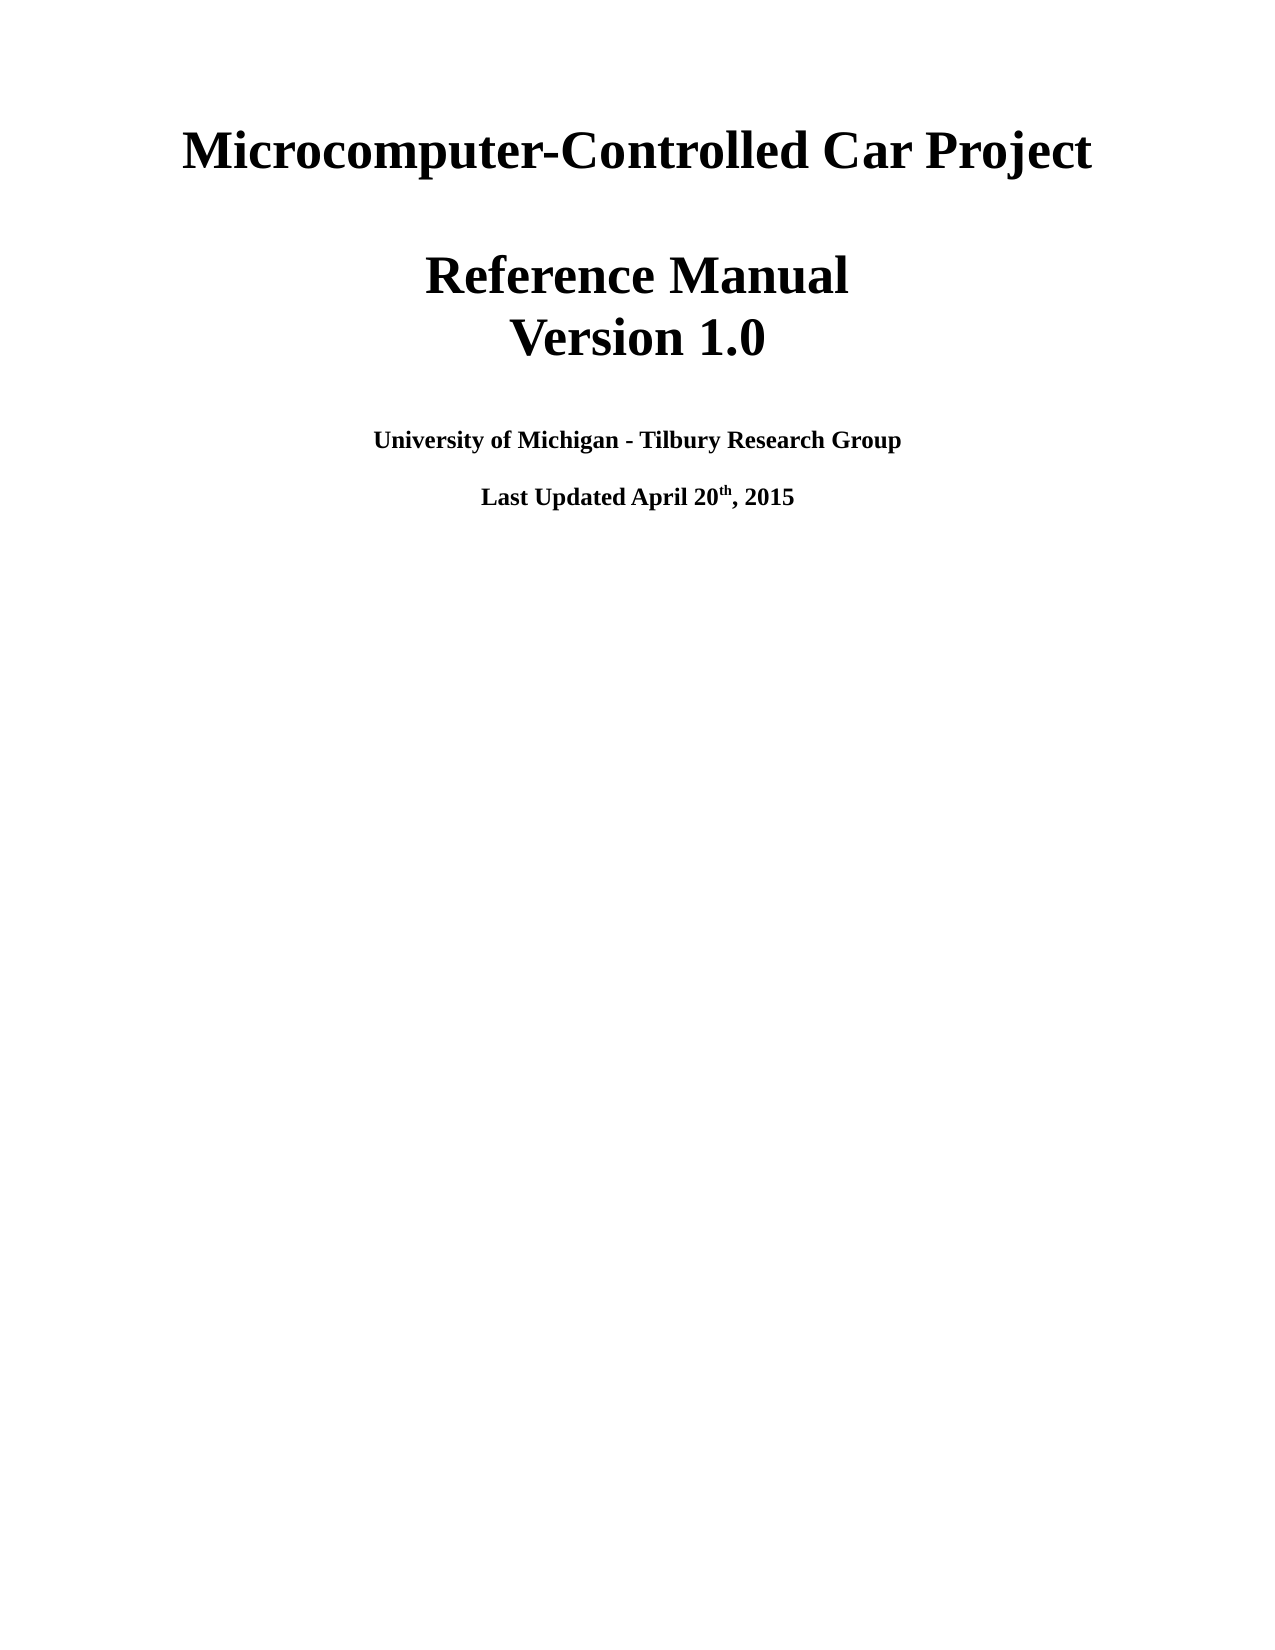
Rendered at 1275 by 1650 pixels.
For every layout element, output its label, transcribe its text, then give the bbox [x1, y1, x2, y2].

text Version 1.0 [118, 305, 1157, 367]
text Microcomputer-Controlled Car Project [118, 118, 1157, 180]
text Last Updated April 20th, 2015 [118, 482, 1157, 511]
text Reference Manual [118, 243, 1157, 305]
text University of Michigan - Tilbury Research Group [118, 425, 1157, 453]
